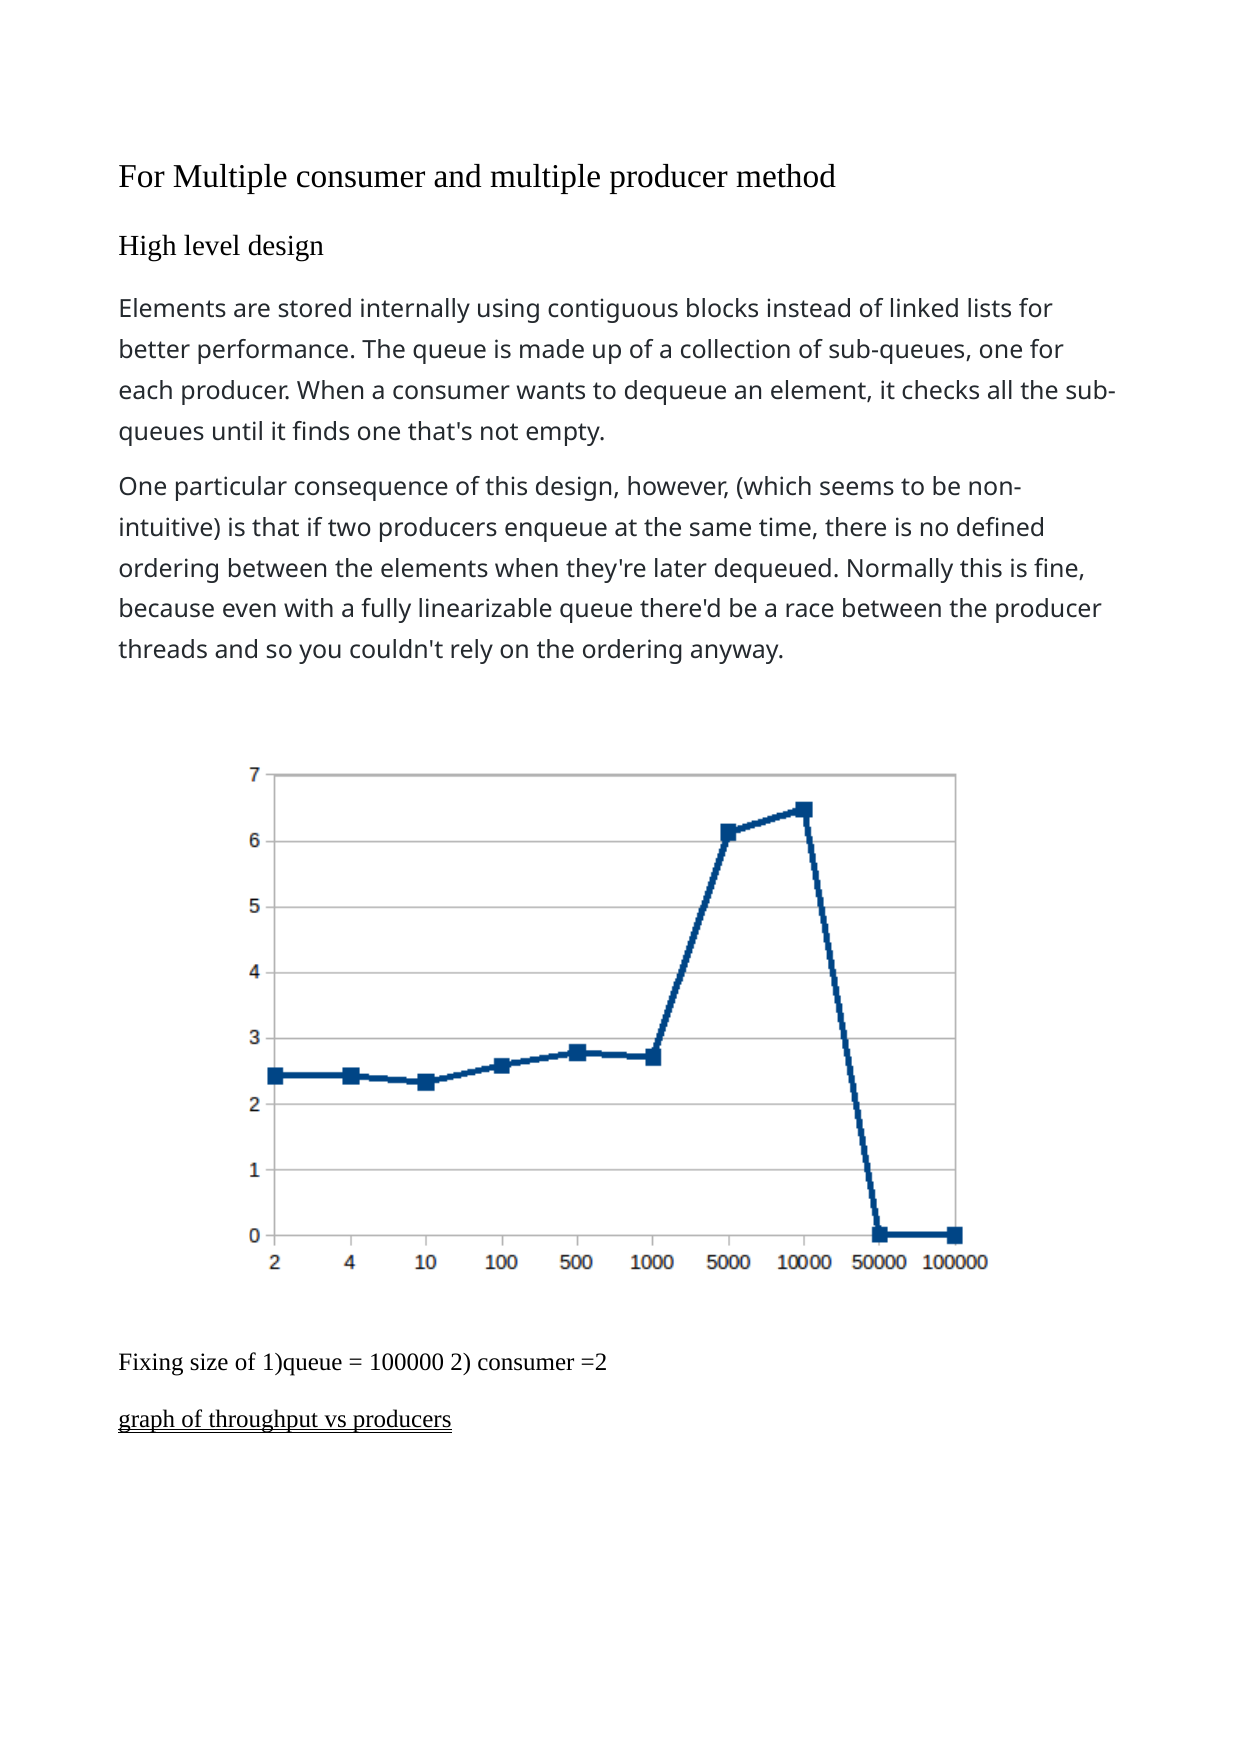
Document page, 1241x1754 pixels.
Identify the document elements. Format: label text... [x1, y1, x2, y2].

text High level design [118, 228, 1122, 262]
text One particular consequence of this design, however, (which seems to be non-intuitive) is that if two producers enqueue at the same time, there is no defined ordering between the elements when they're later dequeued. Normally this is fine, because even with a fully linearizable queue there'd be a race between the producer threads and so you couldn't rely on the ordering anyway. [118, 468, 1122, 666]
text graph of throughput vs producers [118, 1404, 1122, 1433]
picture [249, 763, 991, 1274]
text Fixing size of 1)queue = 100000 2) consumer =2 [118, 1347, 1122, 1376]
text For Multiple consumer and multiple producer method [118, 156, 1122, 195]
text Elements are stored internally using contiguous blocks instead of linked lists for better performance. The queue is made up of a collection of sub-queues, one for each producer. When a consumer wants to dequeue an element, it checks all the sub-queues until it finds one that's not empty. [118, 291, 1122, 447]
